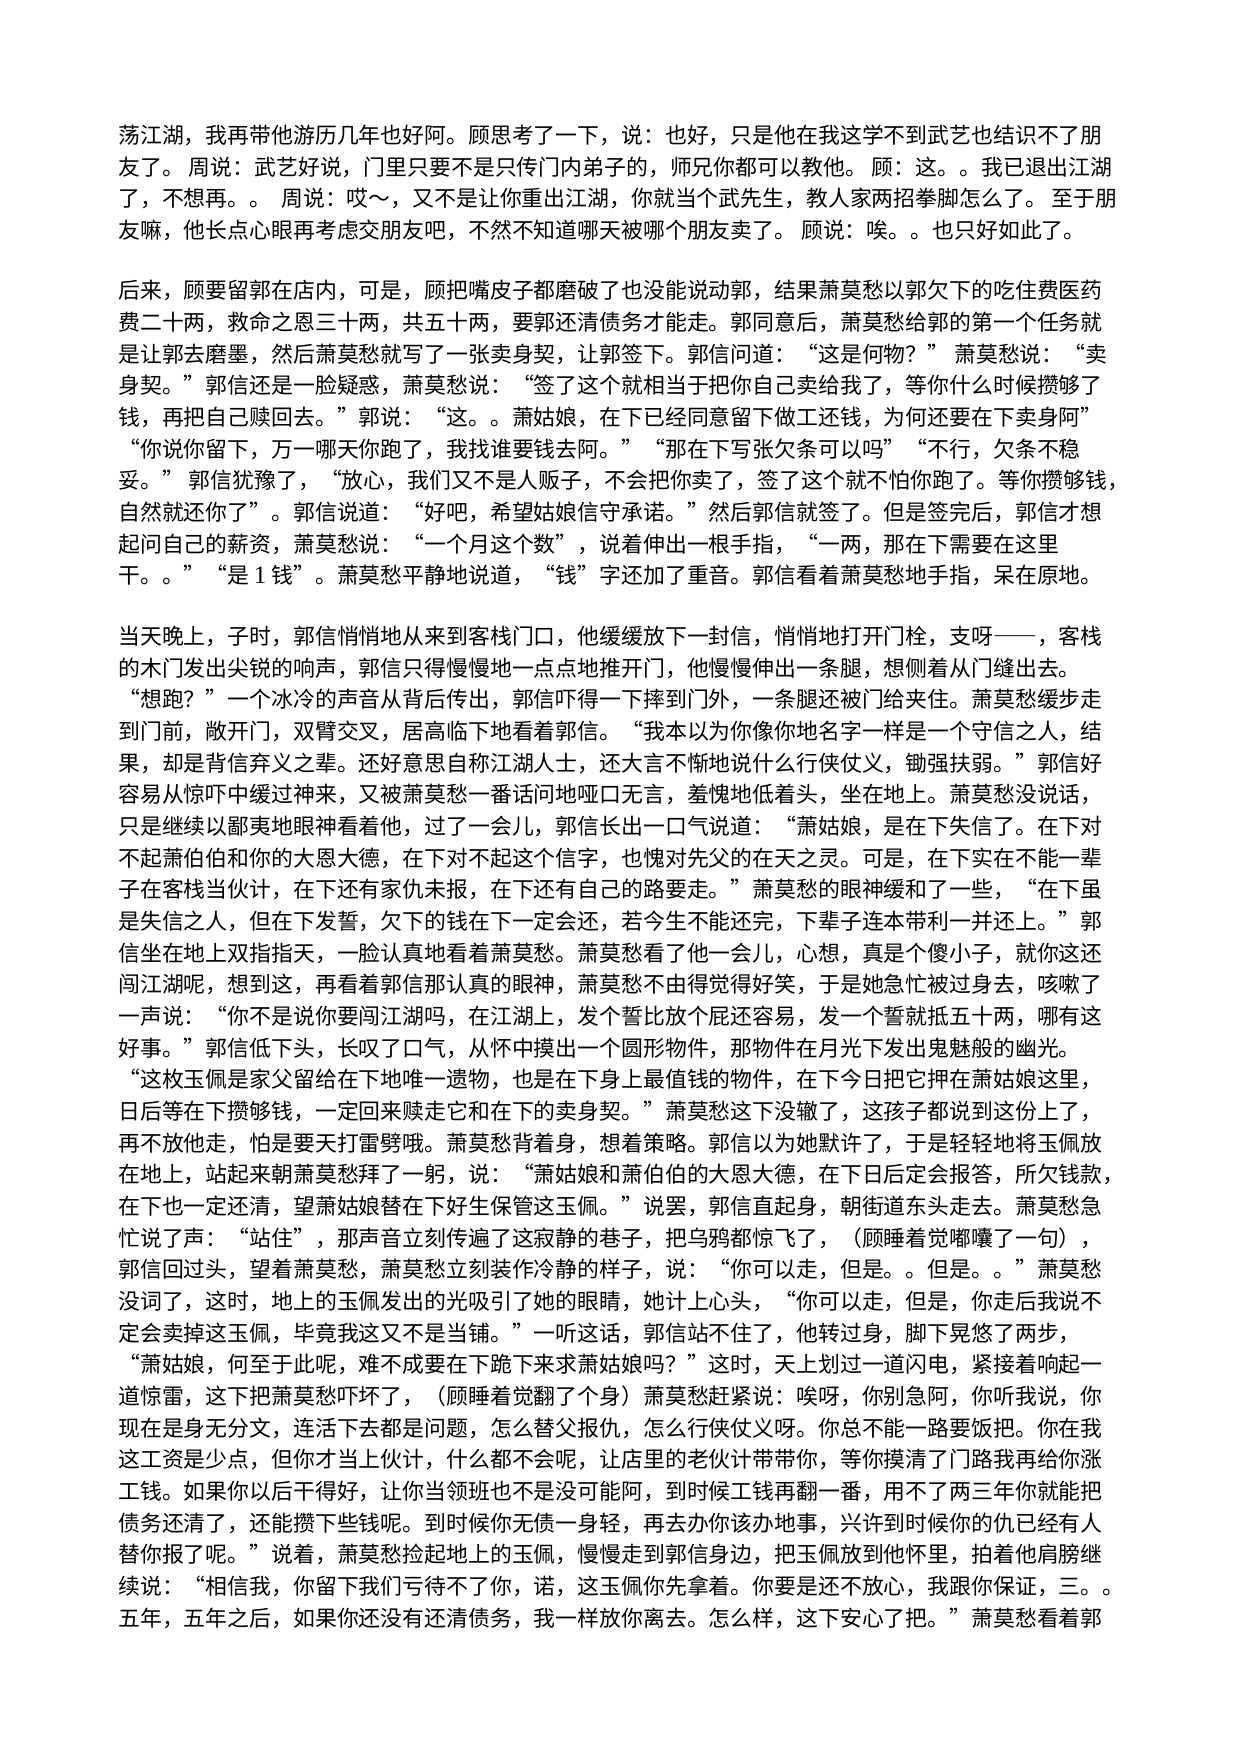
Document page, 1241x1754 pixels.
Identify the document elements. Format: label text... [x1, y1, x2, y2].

text 当天晚上，子时，郭信悄悄地从来到客栈门口，他缓缓放下一封信，悄悄地打开门栓，支呀——，客栈的木门发出尖锐的响声，郭信只得慢慢地一点点地推开门，他慢慢伸出一条腿，想侧着从门缝出去。“想跑？”一个冰冷的声音从背后传出，郭信吓得一下摔到门外，一条腿还被门给夹住。萧莫愁缓步走到门前，敞开门，双臂交叉，居高临下地看着郭信。“我本以为你像你地名字一样是一个守信之人，结果，却是背信弃义之辈。还好意思自称江湖人士，还大言不惭地说什么行侠仗义，锄强扶弱。”郭信好容易从惊吓中缓过神来，又被萧莫愁一番话问地哑口无言，羞愧地低着头，坐在地上。萧莫愁没说话，只是继续以鄙夷地眼神看着他，过了一会儿，郭信长出一口气说道：“萧姑娘，是在下失信了。在下对不起萧伯伯和你的大恩大德，在下对不起这个信字，也愧对先父的在天之灵。可是，在下实在不能一辈子在客栈当伙计，在下还有家仇未报，在下还有自己的路要走。”萧莫愁的眼神缓和了一些，“在下虽是失信之人，但在下发誓，欠下的钱在下一定会还，若今生不能还完，下辈子连本带利一并还上。”郭信坐在地上双指指天，一脸认真地看着萧莫愁。萧莫愁看了他一会儿，心想，真是个傻小子，就你这还闯江湖呢，想到这，再看着郭信那认真的眼神，萧莫愁不由得觉得好笑，于是她急忙被过身去，咳嗽了一声说：“你不是说你要闯江湖吗，在江湖上，发个誓比放个屁还容易，发一个誓就抵五十两，哪有这好事。”郭信低下头，长叹了口气，从怀中摸出一个圆形物件，那物件在月光下发出鬼魅般的幽光。“这枚玉佩是家父留给在下地唯一遗物，也是在下身上最值钱的物件，在下今日把它押在萧姑娘这里，日后等在下攒够钱，一定回来赎走它和在下的卖身契。”萧莫愁这下没辙了，这孩子都说到这份上了，再不放他走，怕是要天打雷劈哦。萧莫愁背着身，想着策略。郭信以为她默许了，于是轻轻地将玉佩放在地上，站起来朝萧莫愁拜了一躬，说：“萧姑娘和萧伯伯的大恩大德，在下日后定会报答，所欠钱款，在下也一定还清，望萧姑娘替在下好生保管这玉佩。”说罢，郭信直起身，朝街道东头走去。萧莫愁急忙说了声：“站住”，那声音立刻传遍了这寂静的巷子，把乌鸦都惊飞了，（顾睡着觉嘟囔了一句），郭信回过头，望着萧莫愁，萧莫愁立刻装作冷静的样子，说：“你可以走，但是。。但是。。”萧莫愁没词了，这时，地上的玉佩发出的光吸引了她的眼睛，她计上心头，“你可以走，但是，你走后我说不定会卖掉这玉佩，毕竟我这又不是当铺。”一听这话，郭信站不住了，他转过身，脚下晃悠了两步，“萧姑娘，何至于此呢，难不成要在下跪下来求萧姑娘吗？”这时，天上划过一道闪电，紧接着响起一道惊雷，这下把萧莫愁吓坏了，（顾睡着觉翻了个身）萧莫愁赶紧说：唉呀，你别急阿，你听我说，你现在是身无分文，连活下去都是问题，怎么替父报仇，怎么行侠仗义呀。你总不能一路要饭把。你在我这工资是少点，但你才当上伙计，什么都不会呢，让店里的老伙计带带你，等你摸清了门路我再给你涨工钱。如果你以后干得好，让你当领班也不是没可能阿，到时候工钱再翻一番，用不了两三年你就能把债务还清了，还能攒下些钱呢。到时候你无债一身轻，再去办你该办地事，兴许到时候你的仇已经有人替你报了呢。”说着，萧莫愁捡起地上的玉佩，慢慢走到郭信身边，把玉佩放到他怀里，拍着他肩膀继续说：“相信我，你留下我们亏待不了你，诺，这玉佩你先拿着。你要是还不放心，我跟你保证，三。。五年，五年之后，如果你还没有还清债务，我一样放你离去。怎么样，这下安心了把。”萧莫愁看着郭 [118, 619, 1122, 1632]
text 后来，顾要留郭在店内，可是，顾把嘴皮子都磨破了也没能说动郭，结果萧莫愁以郭欠下的吃住费医药费二十两，救命之恩三十两，共五十两，要郭还清债务才能走。郭同意后，萧莫愁给郭的第一个任务就是让郭去磨墨，然后萧莫愁就写了一张卖身契，让郭签下。郭信问道：“这是何物？” 萧莫愁说：“卖身契。”郭信还是一脸疑惑，萧莫愁说：“签了这个就相当于把你自己卖给我了，等你什么时候攒够了钱，再把自己赎回去。”郭说：“这。。萧姑娘，在下已经同意留下做工还钱，为何还要在下卖身阿”“你说你留下，万一哪天你跑了，我找谁要钱去阿。”“那在下写张欠条可以吗”“不行，欠条不稳妥。” 郭信犹豫了，“放心，我们又不是人贩子，不会把你卖了，签了这个就不怕你跑了。等你攒够钱，自然就还你了”。郭信说道：“好吧，希望姑娘信守承诺。”然后郭信就签了。但是签完后，郭信才想起问自己的薪资，萧莫愁说：“一个月这个数”，说着伸出一根手指，“一两，那在下需要在这里干。。”“是1钱”。萧莫愁平静地说道，“钱”字还加了重音。郭信看着萧莫愁地手指，呆在原地。 [118, 273, 1122, 590]
text 荡江湖，我再带他游历几年也好阿。顾思考了一下，说：也好，只是他在我这学不到武艺也结识不了朋友了。 周说：武艺好说，门里只要不是只传门内弟子的，师兄你都可以教他。 顾：这。。我已退出江湖了，不想再。。 周说：哎～，又不是让你重出江湖，你就当个武先生，教人家两招拳脚怎么了。 至于朋友嘛，他长点心眼再考虑交朋友吧，不然不知道哪天被哪个朋友卖了。 顾说：唉。。也只好如此了。 [118, 118, 1122, 245]
